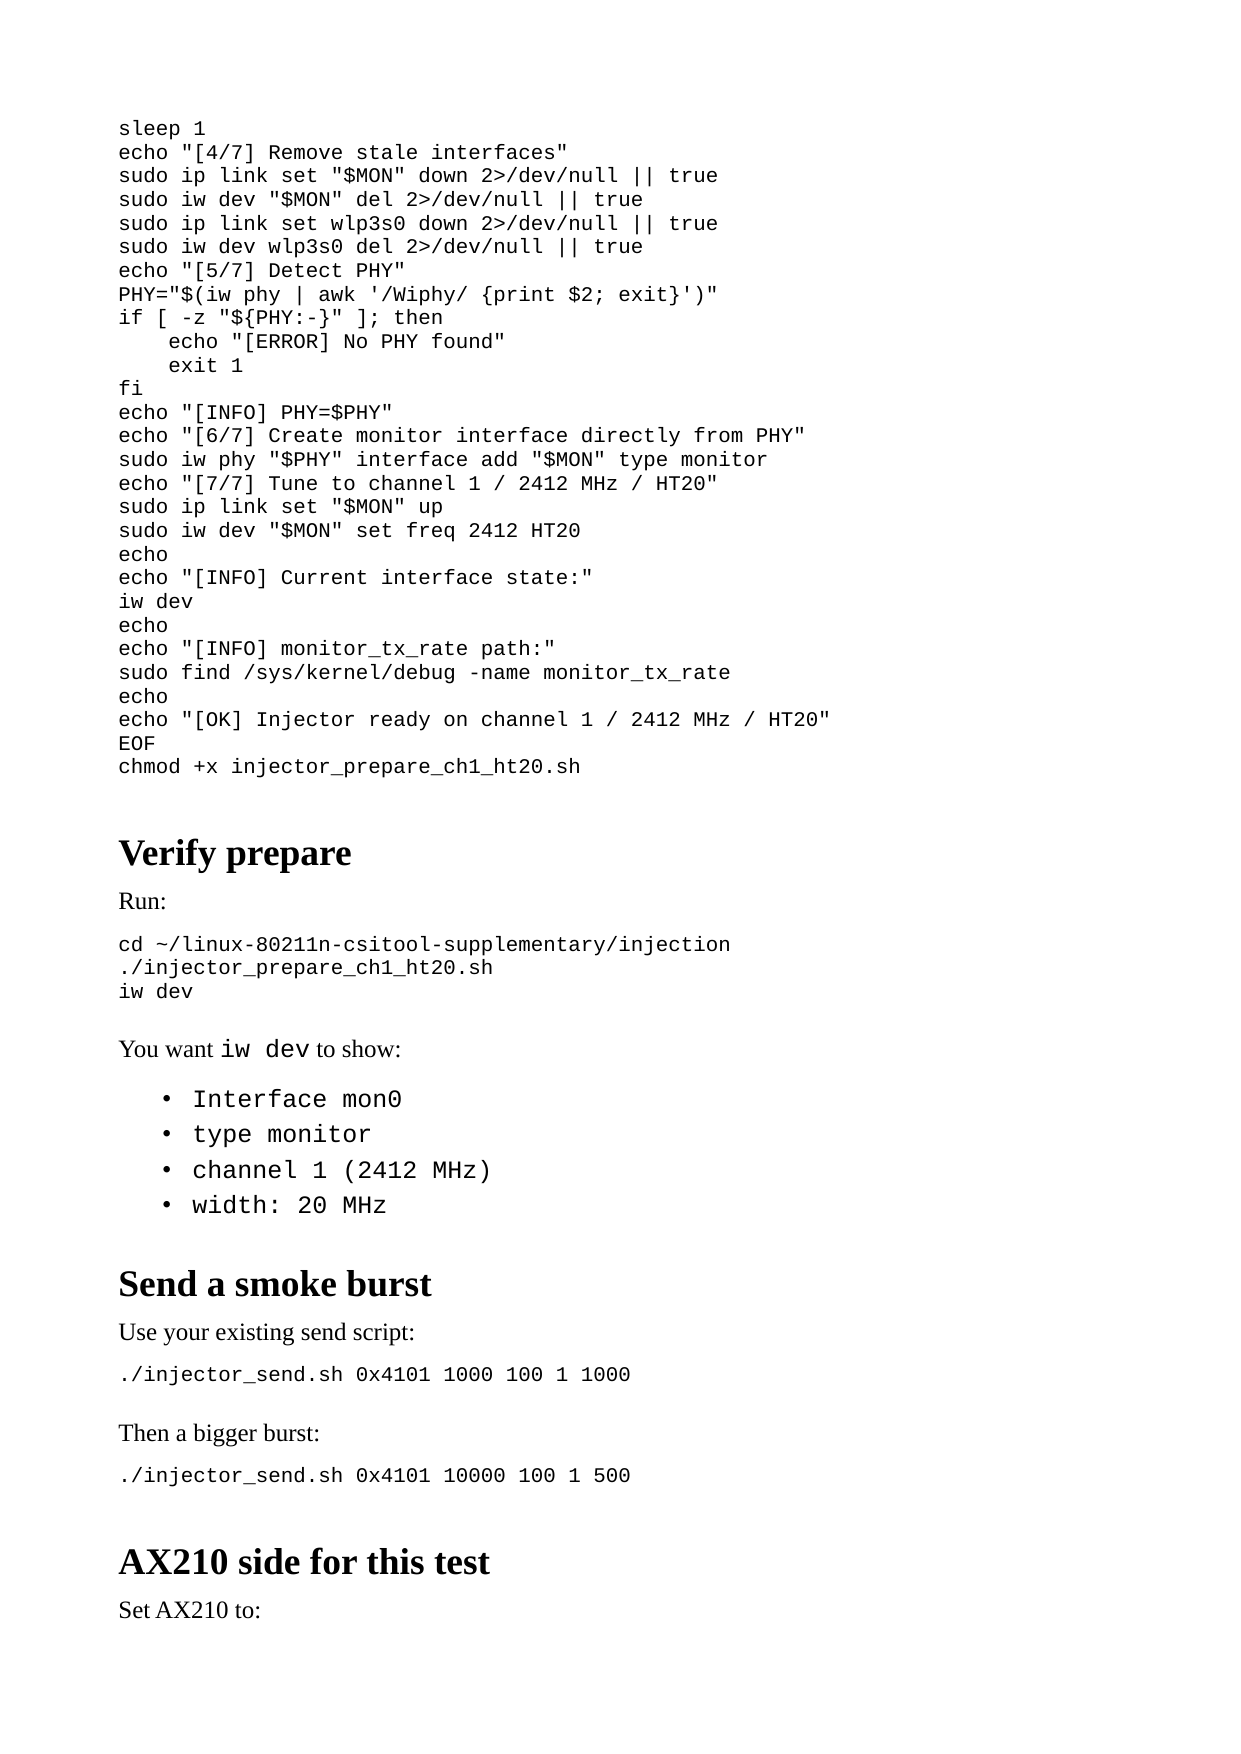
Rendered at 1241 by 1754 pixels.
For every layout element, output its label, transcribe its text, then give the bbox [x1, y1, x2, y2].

text sudo iw phy "$PHY" interface add "$MON" type monitor [118, 449, 1122, 473]
text iw dev [118, 981, 1122, 1005]
text echo [118, 544, 1122, 567]
text Run: [118, 886, 1122, 915]
list channel 1 (2412 MHz) [162, 1155, 1122, 1186]
text sudo find /sys/kernel/debug -name monitor_tx_rate [118, 662, 1122, 686]
text sleep 1 [118, 118, 1122, 142]
text echo "[5/7] Detect PHY" [118, 260, 1122, 284]
text if [ -z "${PHY:-}" ]; then [118, 307, 1122, 331]
text ./injector_send.sh 0x4101 1000 100 1 1000 [118, 1364, 1122, 1388]
text echo "[INFO] monitor_tx_rate path:" [118, 638, 1122, 662]
list width: 20 MHz [162, 1190, 1122, 1221]
text Use your existing send script: [118, 1317, 1122, 1346]
text Set AX210 to: [118, 1595, 1122, 1623]
text echo "[OK] Injector ready on channel 1 / 2412 MHz / HT20" [118, 709, 1122, 733]
text echo "[6/7] Create monitor interface directly from PHY" [118, 426, 1122, 449]
text Then a bigger burst: [118, 1418, 1122, 1446]
text sudo iw dev "$MON" set freq 2412 HT20 [118, 520, 1122, 544]
text sudo ip link set wlp3s0 down 2>/dev/null || true [118, 213, 1122, 236]
text echo [118, 615, 1122, 638]
text echo "[4/7] Remove stale interfaces" [118, 142, 1122, 165]
text echo "[INFO] PHY=$PHY" [118, 402, 1122, 426]
text sudo ip link set "$MON" down 2>/dev/null || true [118, 165, 1122, 189]
subtitle Verify prepare [118, 831, 1122, 874]
text echo [118, 686, 1122, 709]
text EOF [118, 733, 1122, 757]
text iw dev [118, 591, 1122, 615]
text cd ~/linux-80211n-csitool-supplementary/injection [118, 934, 1122, 957]
subtitle AX210 side for this test [118, 1539, 1122, 1582]
subtitle Send a smoke burst [118, 1261, 1122, 1304]
text exit 1 [118, 354, 1122, 378]
text echo "[INFO] Current interface state:" [118, 567, 1122, 591]
text sudo iw dev "$MON" del 2>/dev/null || true [118, 189, 1122, 213]
text sudo ip link set "$MON" up [118, 496, 1122, 520]
text sudo iw dev wlp3s0 del 2>/dev/null || true [118, 236, 1122, 260]
text ./injector_send.sh 0x4101 10000 100 1 500 [118, 1465, 1122, 1489]
text chmod +x injector_prepare_ch1_ht20.sh [118, 757, 1122, 780]
list Interface mon0 [162, 1084, 1122, 1115]
text You want iw dev to show: [118, 1034, 1122, 1065]
text fi [118, 378, 1122, 402]
text echo "[ERROR] No PHY found" [118, 331, 1122, 354]
text echo "[7/7] Tune to channel 1 / 2412 MHz / HT20" [118, 473, 1122, 496]
text PHY="$(iw phy | awk '/Wiphy/ {print $2; exit}')" [118, 284, 1122, 307]
list type monitor [162, 1119, 1122, 1150]
text ./injector_prepare_ch1_ht20.sh [118, 957, 1122, 981]
